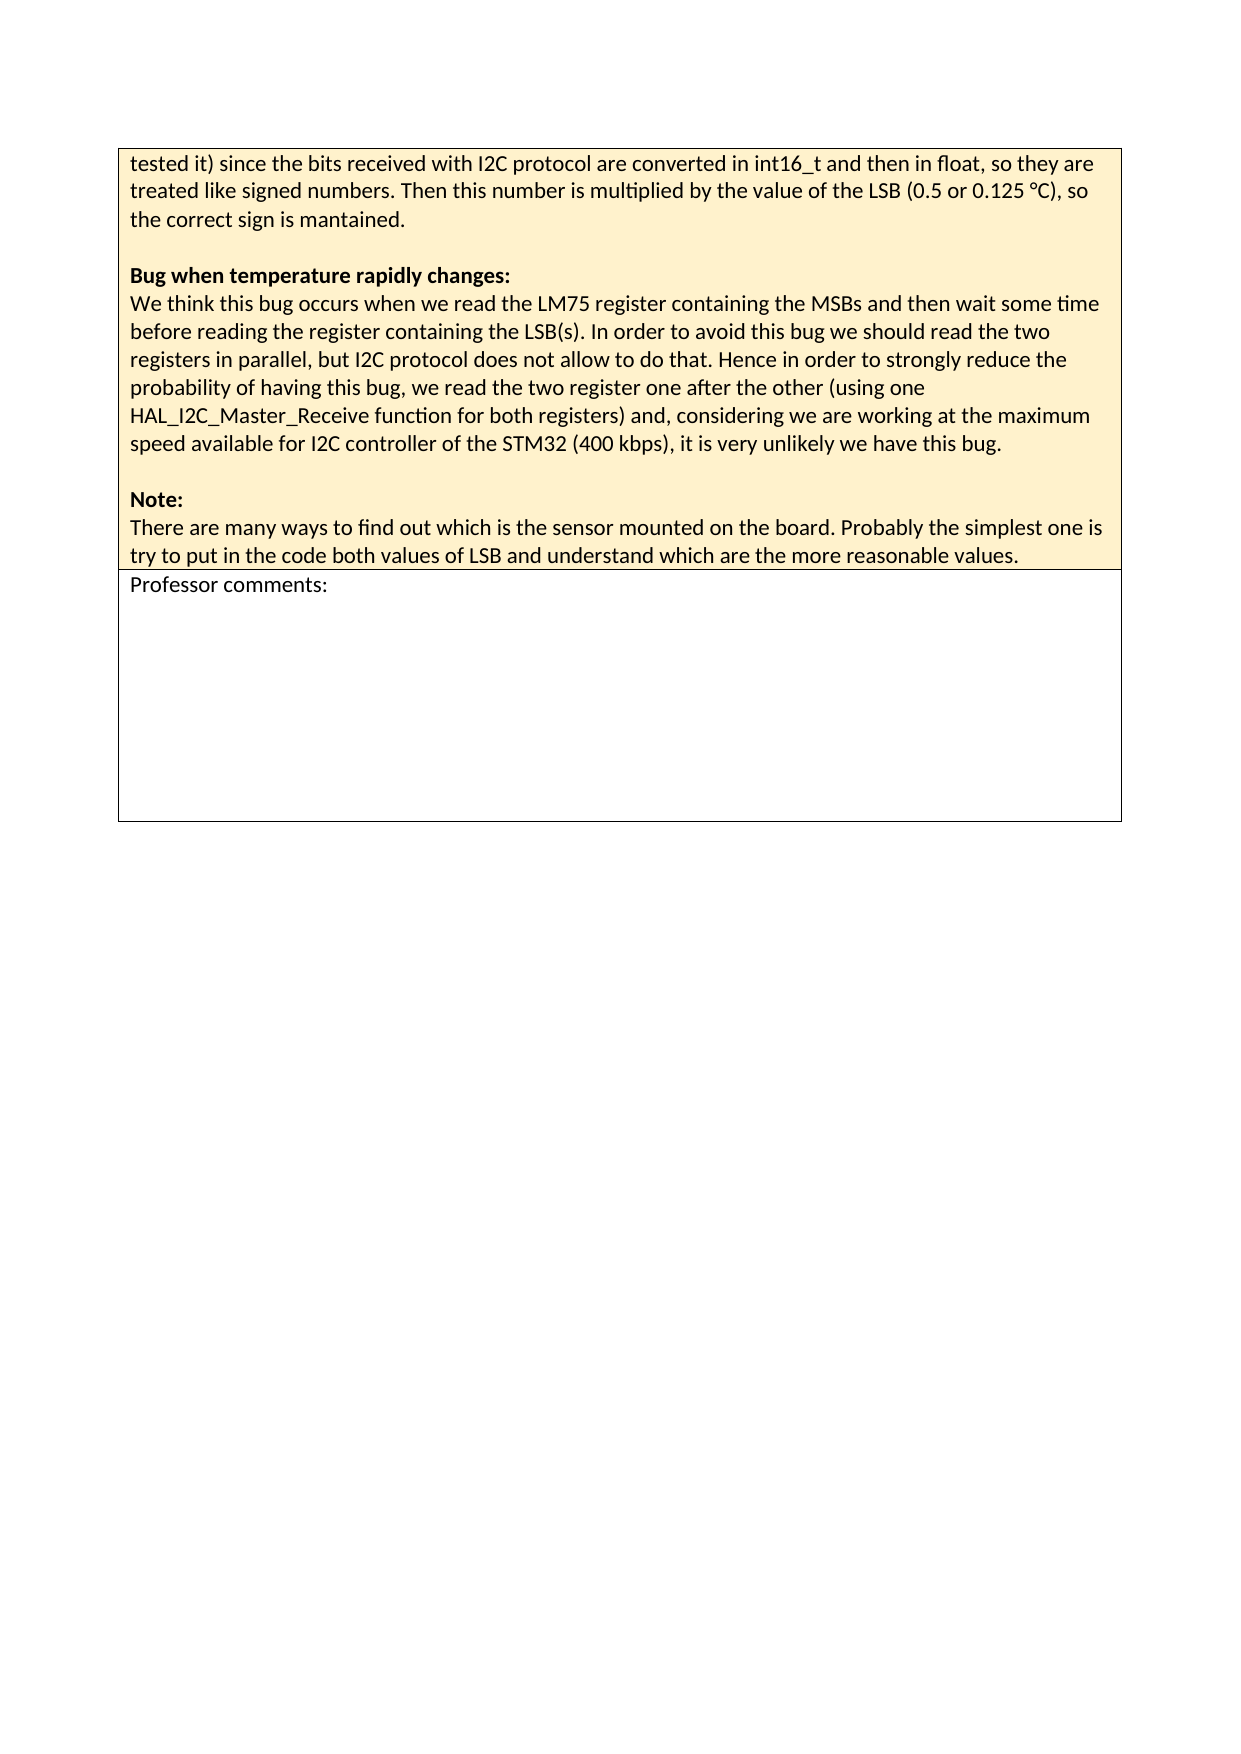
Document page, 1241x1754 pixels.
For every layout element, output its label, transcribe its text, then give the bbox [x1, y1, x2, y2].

table_cell tested it) since the bits received with I2C protocol are converted in int16_t and then in float, so they are treated like signed numbers. Then this number is multiplied by the value of the LSB (0.5 or 0.125 °C), so the correct sign is mantained. Bug when temperature rapidly changes: We think this bug occurs when we read the LM75 register containing the MSBs and then wait some time before reading the register containing the LSB(s). In order to avoid this bug we should read the two registers in parallel, but I2C protocol does not allow to do that. Hence in order to strongly reduce the probability of having this bug, we read the two register one after the other (using one HAL_I2C_Master_Receive function for both registers) and, considering we are working at the maximum speed available for I2C controller of the STM32 (400 kbps), it is very unlikely we have this bug. Note: There are many ways to find out which is the sensor mounted on the board. Probably the simplest one is try to put in the code both values of LSB and understand which are the more reasonable values. [119, 149, 1121, 569]
table_cell Professor comments: [119, 570, 1121, 821]
